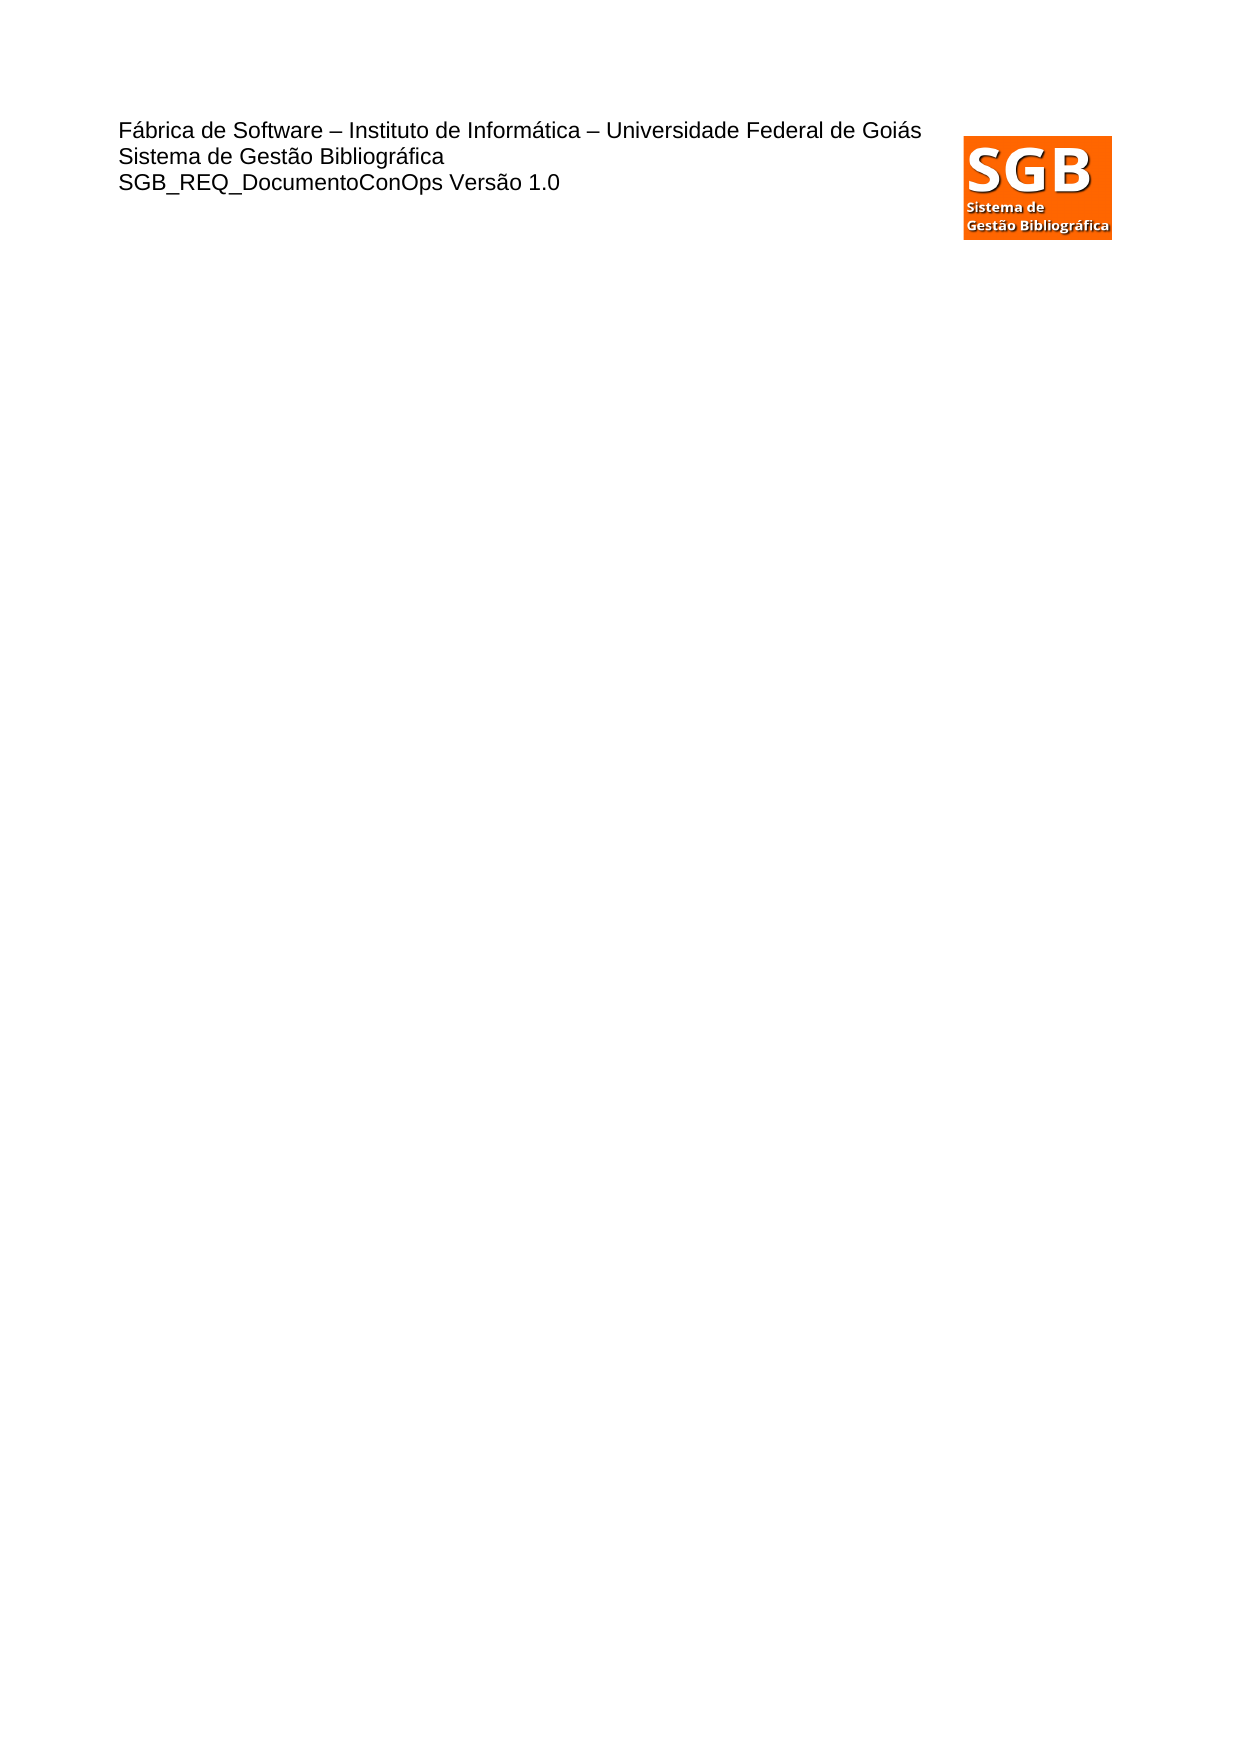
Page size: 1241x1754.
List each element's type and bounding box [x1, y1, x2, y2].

picture [963, 136, 1112, 240]
